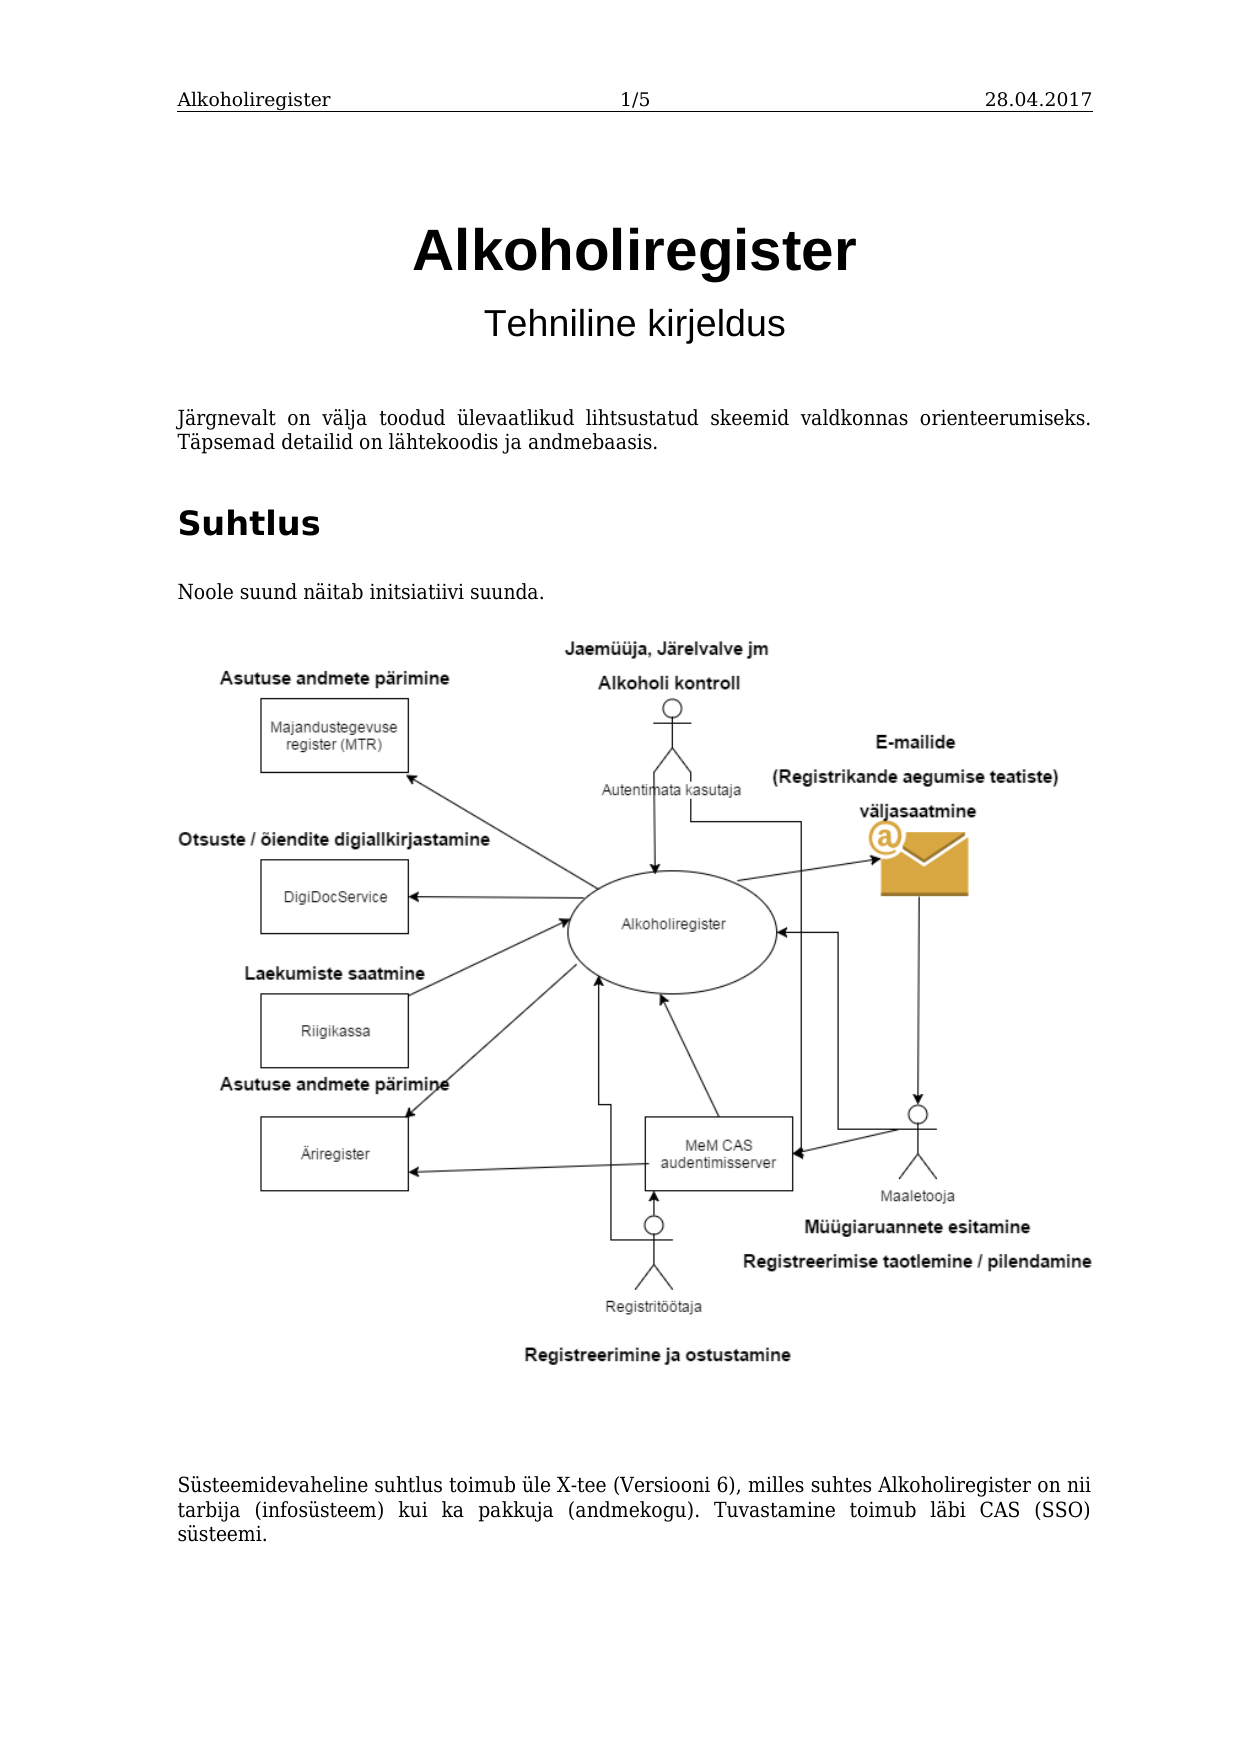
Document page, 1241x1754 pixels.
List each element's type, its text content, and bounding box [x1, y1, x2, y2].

text Järgnevalt on välja toodud ülevaatlikud lihtsustatud skeemid valdkonnas orienteerumiseks. Täpsemad detailid on lähtekoodis ja andmebaasis. [177, 406, 1093, 455]
subtitle Tehniline kirjeldus [177, 301, 1093, 344]
subtitle Suhtlus [177, 504, 1093, 543]
text Süsteemidevaheline suhtlus toimub üle X-tee (Versiooni 6), milles suhtes Alkoholiregister on nii tarbija (infosüsteem) kui ka pakkuja (andmekogu). Tuvastamine toimub läbi CAS (SSO) süsteemi. [177, 1473, 1093, 1546]
picture [177, 629, 1093, 1376]
title Alkoholiregister [177, 215, 1093, 282]
text Noole suund näitab initsiatiivi suunda. [177, 580, 1093, 604]
